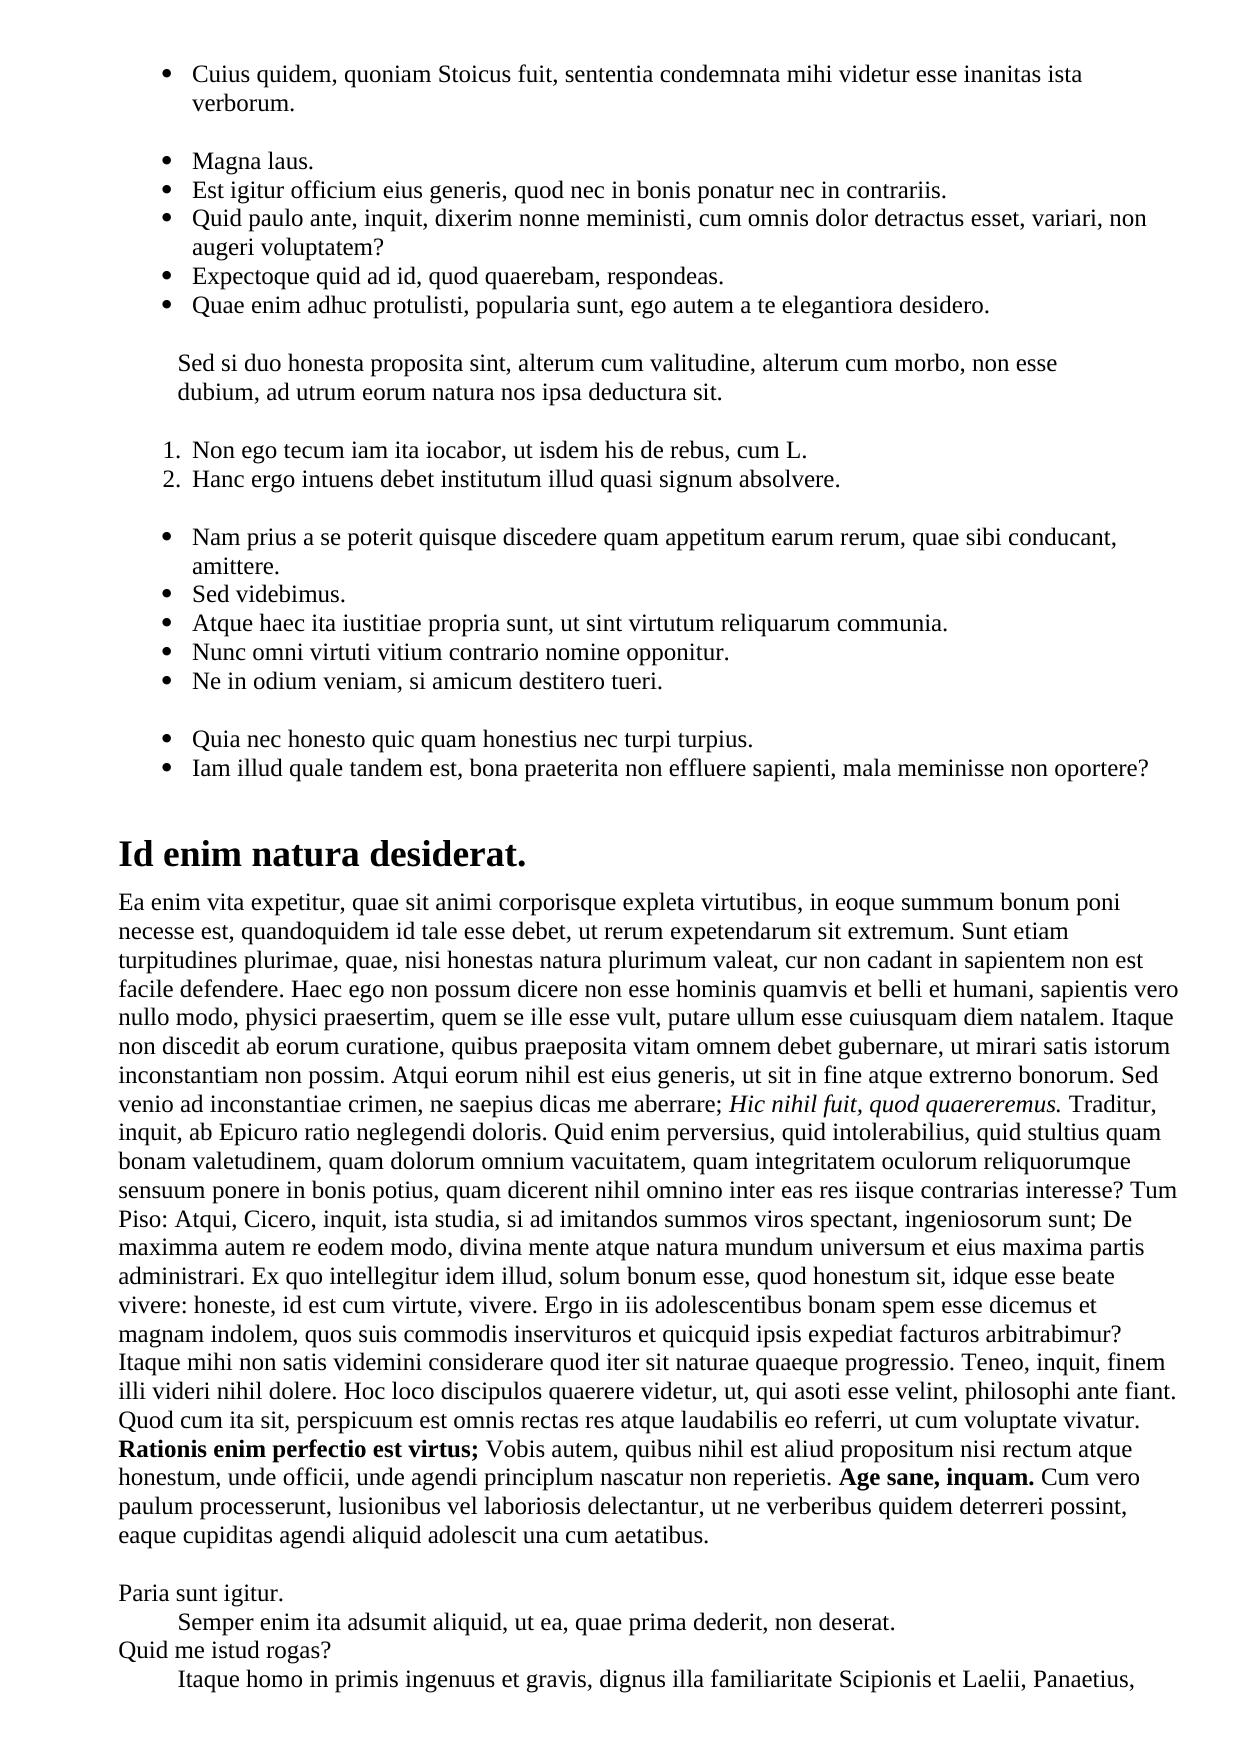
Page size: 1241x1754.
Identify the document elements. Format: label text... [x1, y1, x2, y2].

list Nam prius a se poterit quisque discedere quam appetitum earum rerum, quae sibi conducant, amittere. [162, 522, 1181, 579]
list Ne in odium veniam, si amicum destitero tueri. [162, 666, 1181, 694]
list Quid me istud rogas? [118, 1636, 1181, 1664]
list Semper enim ita adsumit aliquid, ut ea, quae prima dederit, non deserat. [177, 1607, 1181, 1636]
list Atque haec ita iustitiae propria sunt, ut sint virtutum reliquarum communia. [162, 608, 1181, 637]
subtitle Id enim natura desiderat. [118, 832, 1181, 875]
list Quae enim adhuc protulisti, popularia sunt, ego autem a te elegantiora desidero. [162, 290, 1181, 318]
list Iam illud quale tandem est, bona praeterita non effluere sapienti, mala meminisse non oportere? [162, 753, 1181, 781]
list Hanc ergo intuens debet institutum illud quasi signum absolvere. [162, 464, 1181, 492]
list Est igitur officium eius generis, quod nec in bonis ponatur nec in contrariis. [162, 175, 1181, 203]
list Quia nec honesto quic quam honestius nec turpi turpius. [162, 724, 1181, 753]
list Non ego tecum iam ita iocabor, ut isdem his de rebus, cum L. [162, 435, 1181, 464]
list Quid paulo ante, inquit, dixerim nonne meministi, cum omnis dolor detractus esset, variari, non augeri voluptatem? [162, 203, 1181, 261]
list Cuius quidem, quoniam Stoicus fuit, sententia condemnata mihi videtur esse inanitas ista verborum. [162, 59, 1181, 117]
list Nunc omni virtuti vitium contrario nomine opponitur. [162, 637, 1181, 666]
list Paria sunt igitur. [118, 1578, 1181, 1607]
list Itaque homo in primis ingenuus et gravis, dignus illa familiaritate Scipionis et Laelii, Panaetius, [177, 1664, 1181, 1693]
text Ea enim vita expetitur, quae sit animi corporisque expleta virtutibus, in eoque summum bonum poni necesse est, quandoquidem id tale esse debet, ut rerum expetendarum sit extremum. Sunt etiam turpitudines plurimae, quae, nisi honestas natura plurimum valeat, cur non cadant in sapientem non est facile defendere. Haec ego non possum dicere non esse hominis quamvis et belli et humani, sapientis vero nullo modo, physici praesertim, quem se ille esse vult, putare ullum esse cuiusquam diem natalem. Itaque non discedit ab eorum curatione, quibus praeposita vitam omnem debet gubernare, ut mirari satis istorum inconstantiam non possim. Atqui eorum nihil est eius generis, ut sit in fine atque extrerno bonorum. Sed venio ad inconstantiae crimen, ne saepius dicas me aberrare; Hic nihil fuit, quod quaereremus. Traditur, inquit, ab Epicuro ratio neglegendi doloris. Quid enim perversius, quid intolerabilius, quid stultius quam bonam valetudinem, quam dolorum omnium vacuitatem, quam integritatem oculorum reliquorumque sensuum ponere in bonis potius, quam dicerent nihil omnino inter eas res iisque contrarias interesse? Tum Piso: Atqui, Cicero, inquit, ista studia, si ad imitandos summos viros spectant, ingeniosorum sunt; De maximma autem re eodem modo, divina mente atque natura mundum universum et eius maxima partis administrari. Ex quo intellegitur idem illud, solum bonum esse, quod honestum sit, idque esse beate vivere: honeste, id est cum virtute, vivere. Ergo in iis adolescentibus bonam spem esse dicemus et magnam indolem, quos suis commodis inservituros et quicquid ipsis expediat facturos arbitrabimur? Itaque mihi non satis videmini considerare quod iter sit naturae quaeque progressio. Teneo, inquit, finem illi videri nihil dolere. Hoc loco discipulos quaerere videtur, ut, qui asoti esse velint, philosophi ante fiant. Quod cum ita sit, perspicuum est omnis rectas res atque laudabilis eo referri, ut cum voluptate vivatur. Rationis enim perfectio est virtus; Vobis autem, quibus nihil est aliud propositum nisi rectum atque honestum, unde officii, unde agendi principlum nascatur non reperietis. Age sane, inquam. Cum vero paulum processerunt, lusionibus vel laboriosis delectantur, ut ne verberibus quidem deterreri possint, eaque cupiditas agendi aliquid adolescit una cum aetatibus. [118, 887, 1181, 1549]
list Sed videbimus. [162, 579, 1181, 608]
text Sed si duo honesta proposita sint, alterum cum valitudine, alterum cum morbo, non esse dubium, ad utrum eorum natura nos ipsa deductura sit. [177, 348, 1122, 406]
list Expectoque quid ad id, quod quaerebam, respondeas. [162, 261, 1181, 290]
list Magna laus. [162, 146, 1181, 175]
